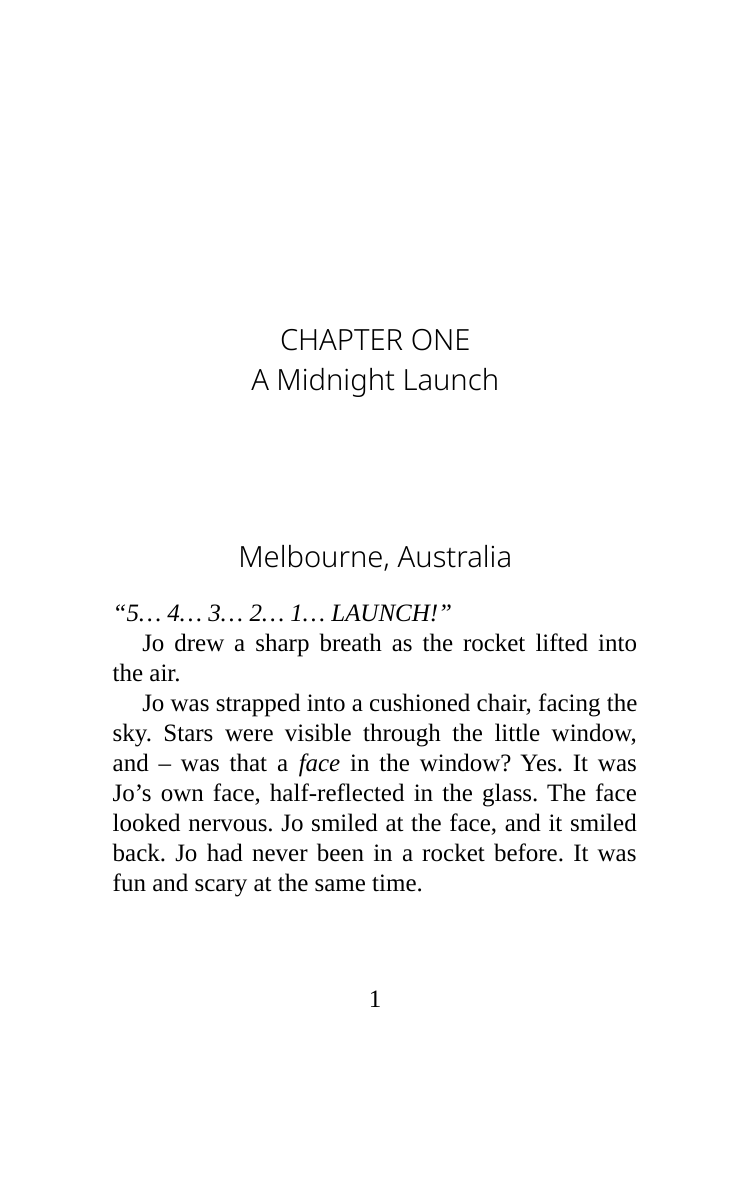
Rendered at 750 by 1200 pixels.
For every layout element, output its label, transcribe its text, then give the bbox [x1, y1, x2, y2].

subtitle Melbourne, Australia [112, 536, 637, 576]
text Jo was strapped into a cushioned chair, facing the sky. Stars were visible through the little window, and – was that a face in the window? Yes. It was Jo’s own face, half-reflected in the glass. The face looked nervous. Jo smiled at the face, and it smiled back. Jo had never been in a rocket before. It was fun and scary at the same time. [112, 687, 637, 897]
subtitle CHAPTER ONE A Midnight Launch [112, 319, 637, 399]
text “5… 4… 3… 2… 1… LAUNCH!” [112, 597, 637, 627]
text Jo drew a sharp breath as the rocket lifted into the air. [112, 627, 637, 687]
